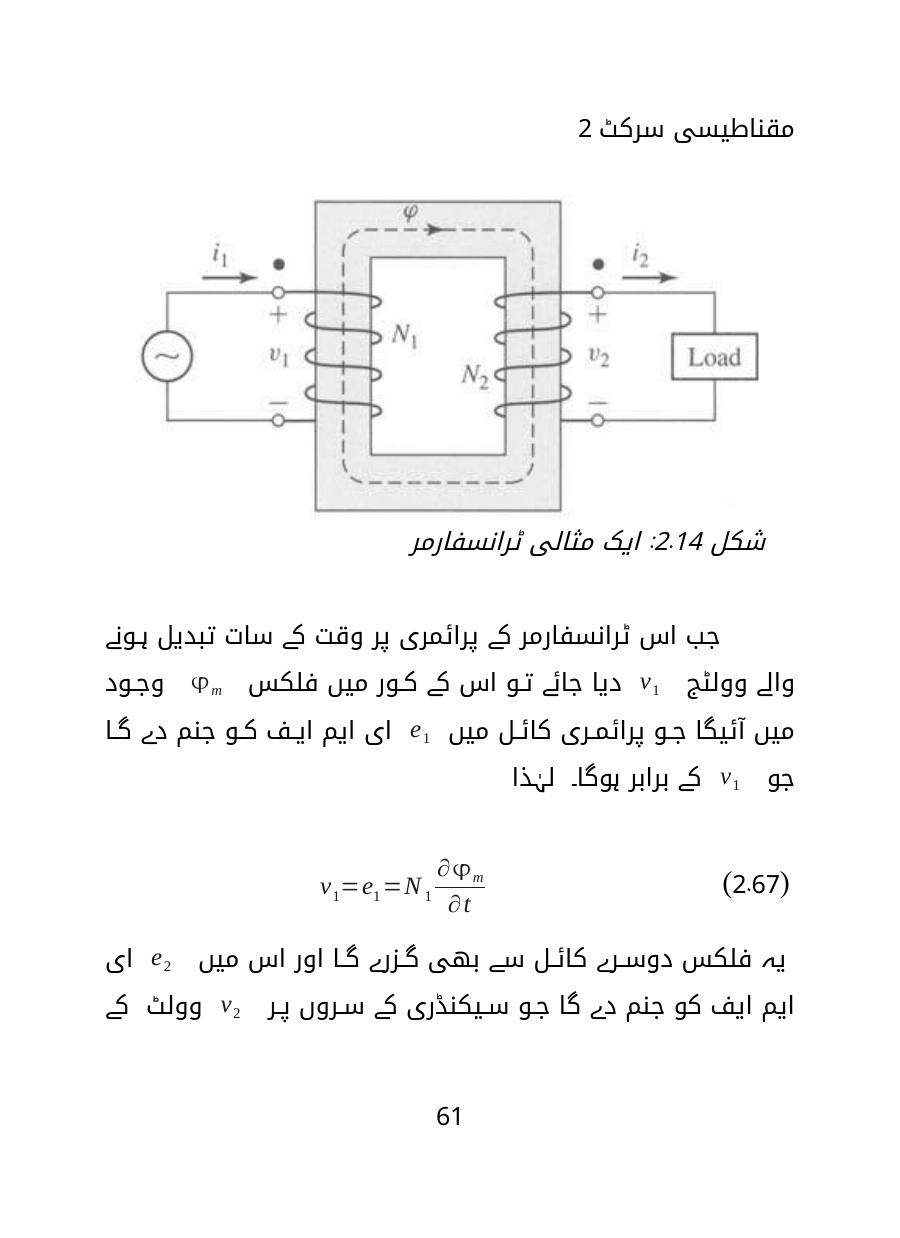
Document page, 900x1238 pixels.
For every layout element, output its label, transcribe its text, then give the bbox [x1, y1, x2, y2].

table_header [105, 849, 692, 935]
text یہ فلکس دوسرے کائل سے بھی گزرے گا اور اس میں ای ایم ایف کو جنم دے گا جو سیکنڈری کے سروں پر وولٹ کے صورت میں حاصل ہوگا۔ یعنی [105, 935, 795, 1030]
text شکل 2.14: ایک مثالی ٹرانسفارمر [135, 519, 765, 566]
table_header (2.67) [693, 849, 795, 935]
text جب اس ٹرانسفارمر کے پرائمری پر وقت کے سات تبدیل ہونے والے وولٹج دیا جائے تو اس کے کور میں فلکس وجود میں آئیگا جو پرائمری کائل میںای ایم ایف کو جنم دے گا جو کے برابر ہوگا۔ لہٰذا [105, 612, 795, 802]
picture [135, 195, 765, 519]
